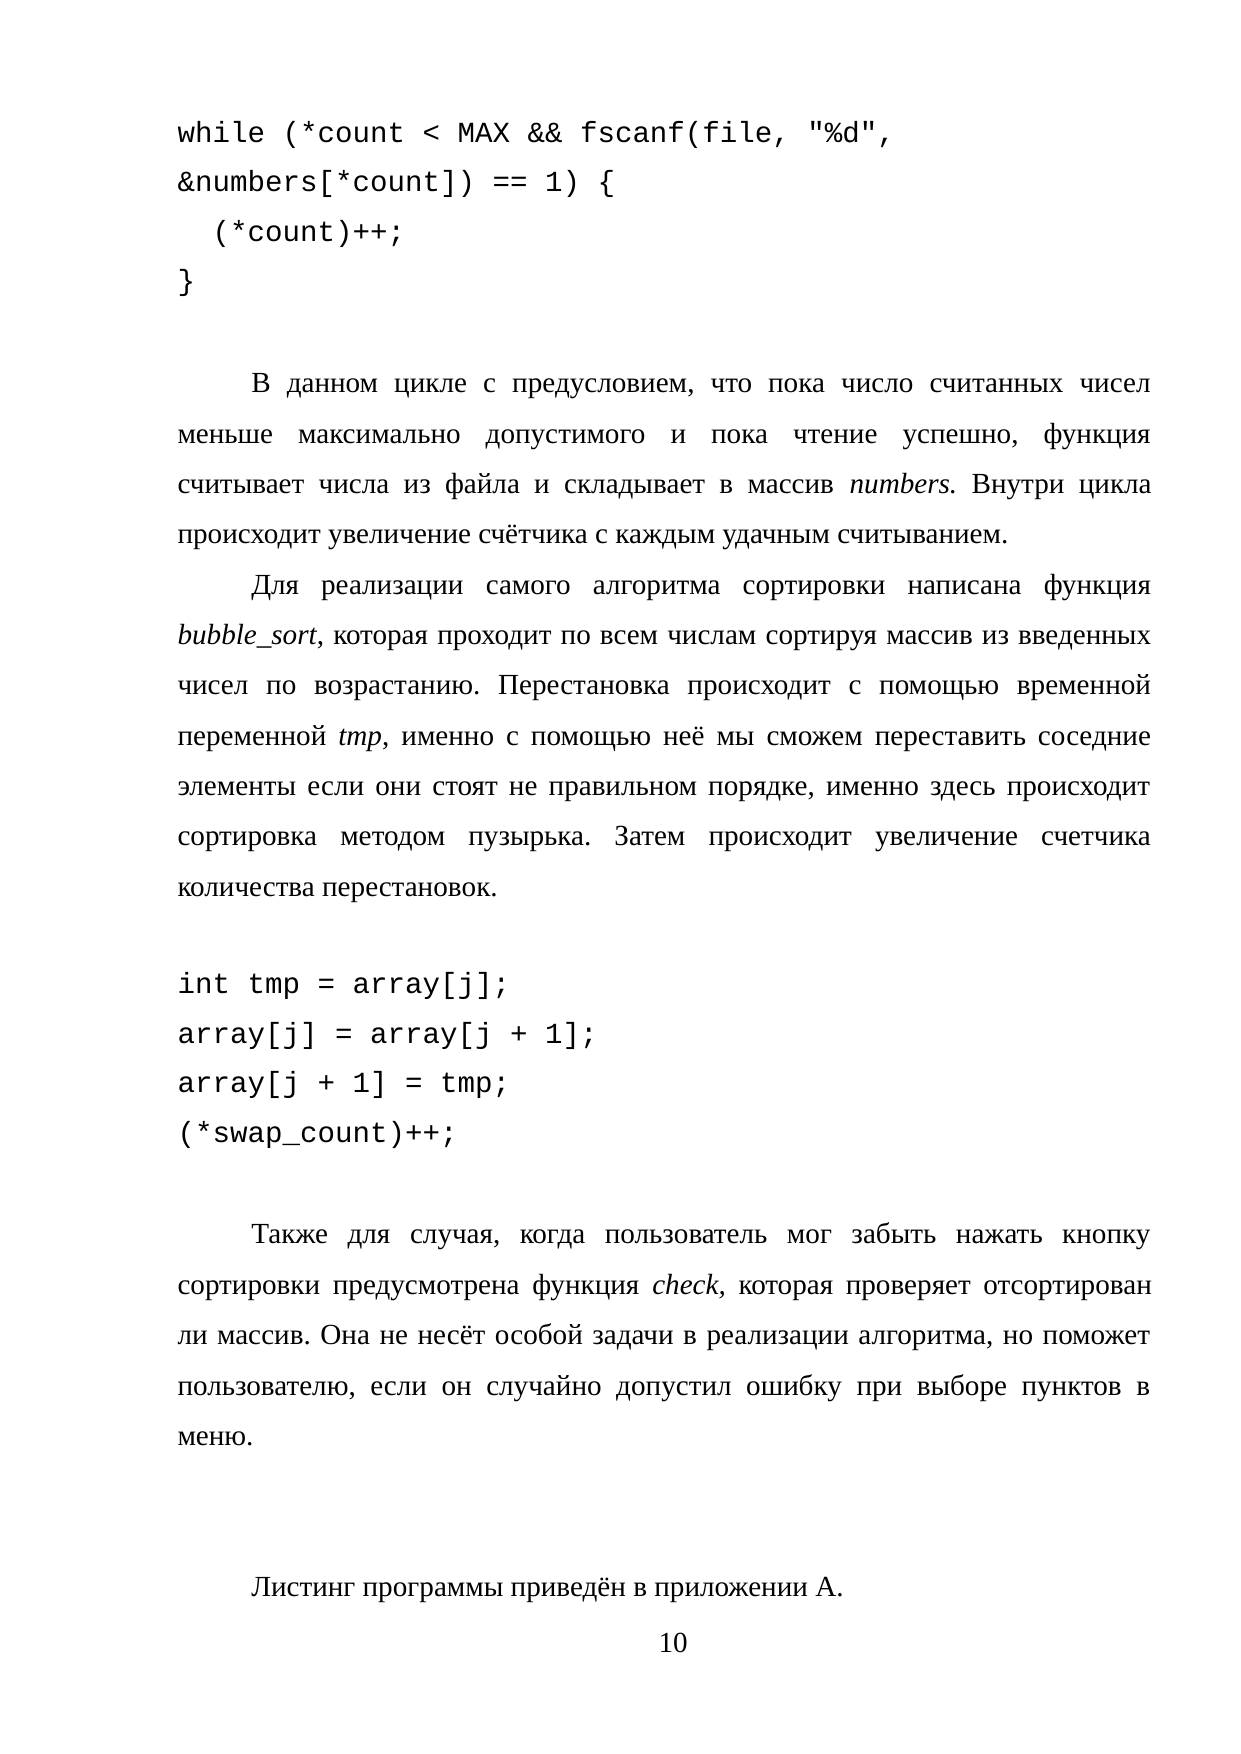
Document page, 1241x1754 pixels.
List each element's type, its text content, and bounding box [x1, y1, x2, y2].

subtitle array[j + 1] = tmp; [177, 1068, 1152, 1101]
subtitle } [177, 267, 1152, 299]
subtitle Для реализации самого алгоритма сортировки написана функция bubble_sort, которая проходит по всем числам сортируя массив из введенных чисел по возрастанию. Перестановка происходит с помощью временной переменной tmp, именно с помощью неё мы сможем переставить соседние элементы если они стоят не правильном порядке, именно здесь происходит сортировка методом пузырька. Затем происходит увеличение счетчика количества перестановок. [177, 567, 1152, 902]
subtitle В данном цикле с предусловием, что пока число считанных чисел меньше максимально допустимого и пока чтение успешно, функция считывает числа из файла и складывает в массив numbers. Внутри цикла происходит увеличение счётчика с каждым удачным считыванием. [177, 366, 1152, 550]
subtitle array[j] = array[j + 1]; [177, 1019, 1152, 1052]
subtitle while (*count < MAX && fscanf(file, "%d", &numbers[*count]) == 1) { (*count)++; [177, 118, 1152, 250]
subtitle (*swap_count)++; [177, 1118, 1152, 1151]
subtitle int tmp = array[j]; [177, 969, 1152, 1002]
subtitle Также для случая, когда пользователь мог забыть нажать кнопку сортировки предусмотрена функция check, которая проверяет отсортирован ли массив. Она не несёт особой задачи в реализации алгоритма, но поможет пользователю, если он случайно допустил ошибку при выборе пунктов в меню. [177, 1217, 1152, 1451]
subtitle Листинг программы приведён в приложении А. [177, 1569, 1152, 1602]
